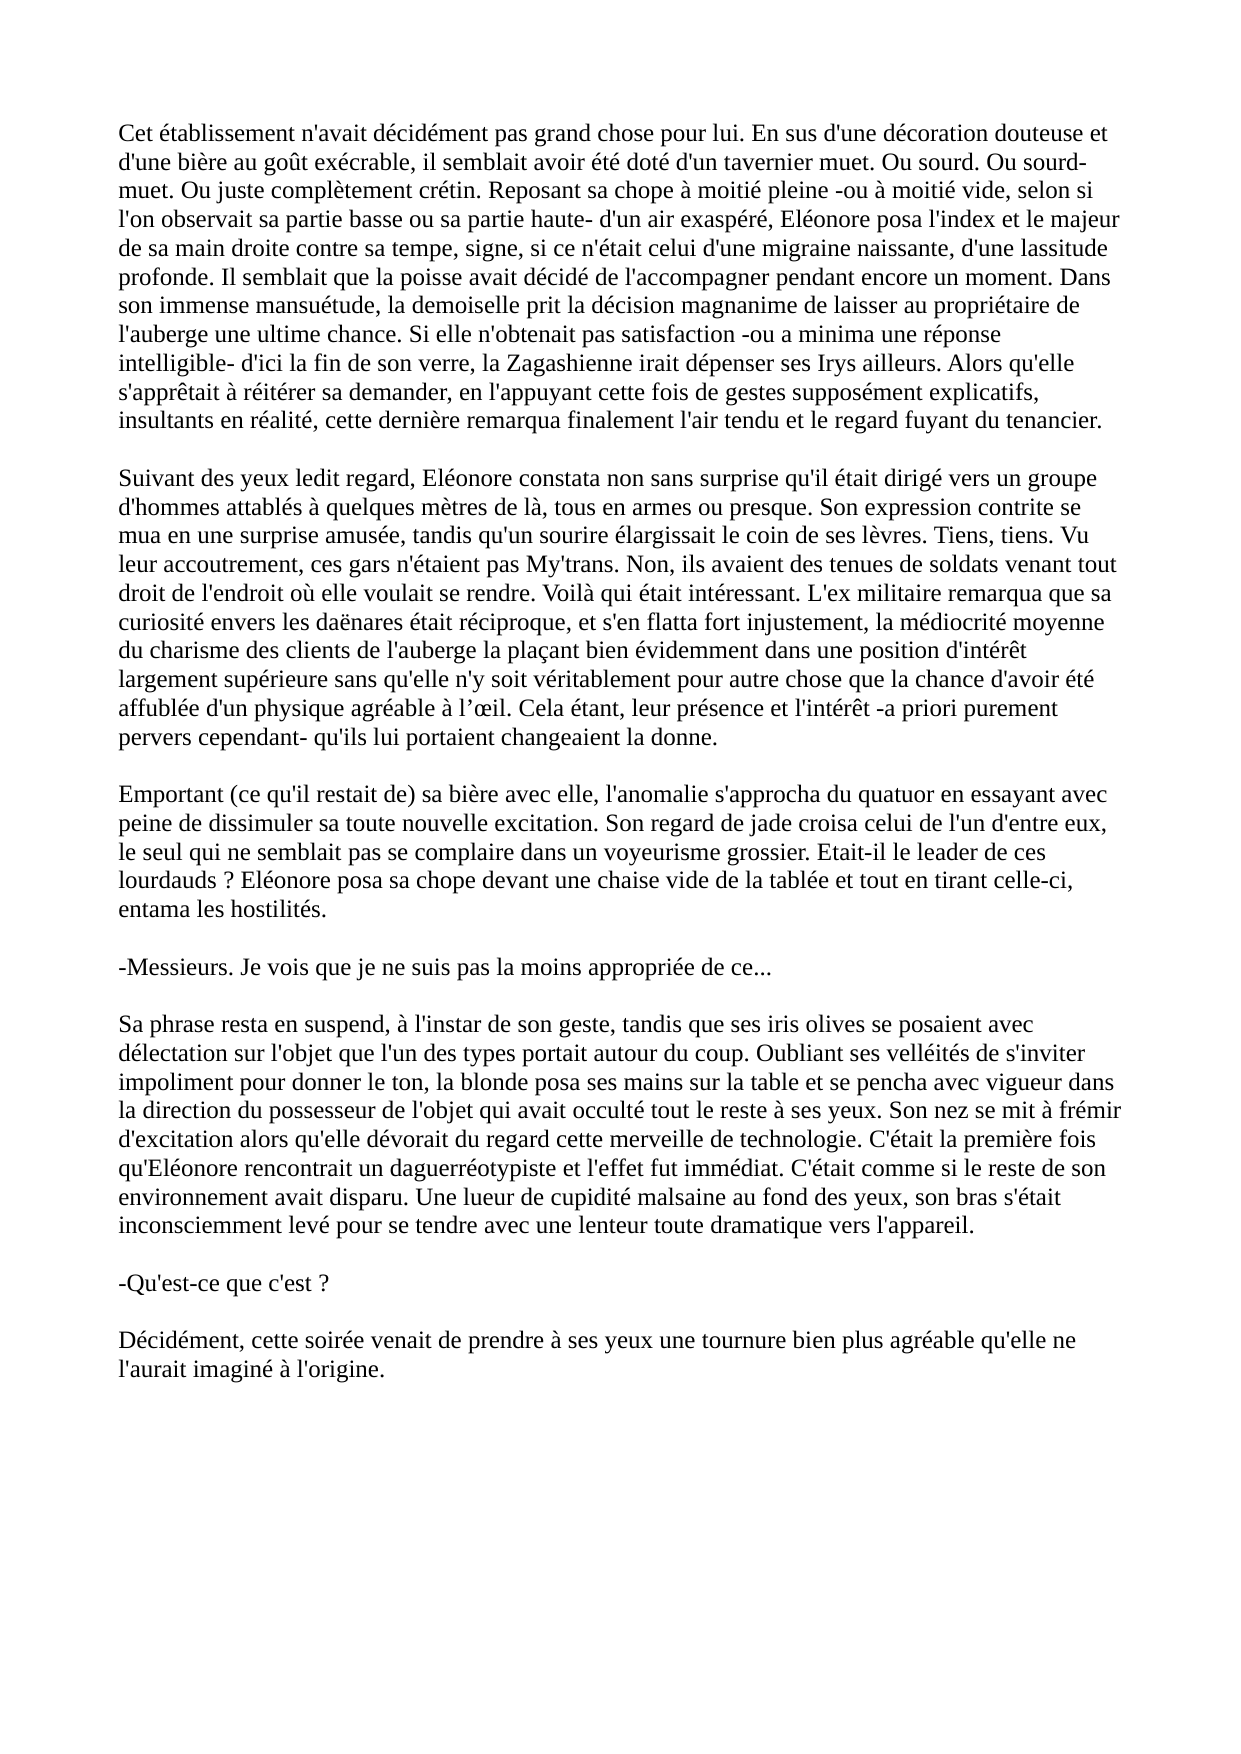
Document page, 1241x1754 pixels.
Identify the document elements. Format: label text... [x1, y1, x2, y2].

text Cet établissement n'avait décidément pas grand chose pour lui. En sus d'une décoration douteuse et d'une bière au goût exécrable, il semblait avoir été doté d'un tavernier muet. Ou sourd. Ou sourd-muet. Ou juste complètement crétin. Reposant sa chope à moitié pleine -ou à moitié vide, selon si l'on observait sa partie basse ou sa partie haute- d'un air exaspéré, Eléonore posa l'index et le majeur de sa main droite contre sa tempe, signe, si ce n'était celui d'une migraine naissante, d'une lassitude profonde. Il semblait que la poisse avait décidé de l'accompagner pendant encore un moment. Dans son immense mansuétude, la demoiselle prit la décision magnanime de laisser au propriétaire de l'auberge une ultime chance. Si elle n'obtenait pas satisfaction -ou a minima une réponse intelligible- d'ici la fin de son verre, la Zagashienne irait dépenser ses Irys ailleurs. Alors qu'elle s'apprêtait à réitérer sa demander, en l'appuyant cette fois de gestes supposément explicatifs, insultants en réalité, cette dernière remarqua finalement l'air tendu et le regard fuyant du tenancier. [118, 118, 1122, 434]
text -Messieurs. Je vois que je ne suis pas la moins appropriée de ce... [118, 952, 1122, 981]
text Emportant (ce qu'il restait de) sa bière avec elle, l'anomalie s'approcha du quatuor en essayant avec peine de dissimuler sa toute nouvelle excitation. Son regard de jade croisa celui de l'un d'entre eux, le seul qui ne semblait pas se complaire dans un voyeurisme grossier. Etait-il le leader de ces lourdauds ? Eléonore posa sa chope devant une chaise vide de la tablée et tout en tirant celle-ci, entama les hostilités. [118, 779, 1122, 923]
text Suivant des yeux ledit regard, Eléonore constata non sans surprise qu'il était dirigé vers un groupe d'hommes attablés à quelques mètres de là, tous en armes ou presque. Son expression contrite se mua en une surprise amusée, tandis qu'un sourire élargissait le coin de ses lèvres. Tiens, tiens. Vu leur accoutrement, ces gars n'étaient pas My'trans. Non, ils avaient des tenues de soldats venant tout droit de l'endroit où elle voulait se rendre. Voilà qui était intéressant. L'ex militaire remarqua que sa curiosité envers les daënares était réciproque, et s'en flatta fort injustement, la médiocrité moyenne du charisme des clients de l'auberge la plaçant bien évidemment dans une position d'intérêt largement supérieure sans qu'elle n'y soit véritablement pour autre chose que la chance d'avoir été affublée d'un physique agréable à l’œil. Cela étant, leur présence et l'intérêt -a priori purement pervers cependant- qu'ils lui portaient changeaient la donne. [118, 463, 1122, 751]
text -Qu'est-ce que c'est ? [118, 1268, 1122, 1297]
text Décidément, cette soirée venait de prendre à ses yeux une tournure bien plus agréable qu'elle ne l'aurait imaginé à l'origine. [118, 1326, 1122, 1383]
text Sa phrase resta en suspend, à l'instar de son geste, tandis que ses iris olives se posaient avec délectation sur l'objet que l'un des types portait autour du coup. Oubliant ses velléités de s'inviter impoliment pour donner le ton, la blonde posa ses mains sur la table et se pencha avec vigueur dans la direction du possesseur de l'objet qui avait occulté tout le reste à ses yeux. Son nez se mit à frémir d'excitation alors qu'elle dévorait du regard cette merveille de technologie. C'était la première fois qu'Eléonore rencontrait un daguerréotypiste et l'effet fut immédiat. C'était comme si le reste de son environnement avait disparu. Une lueur de cupidité malsaine au fond des yeux, son bras s'était inconsciemment levé pour se tendre avec une lenteur toute dramatique vers l'appareil. [118, 1009, 1122, 1239]
